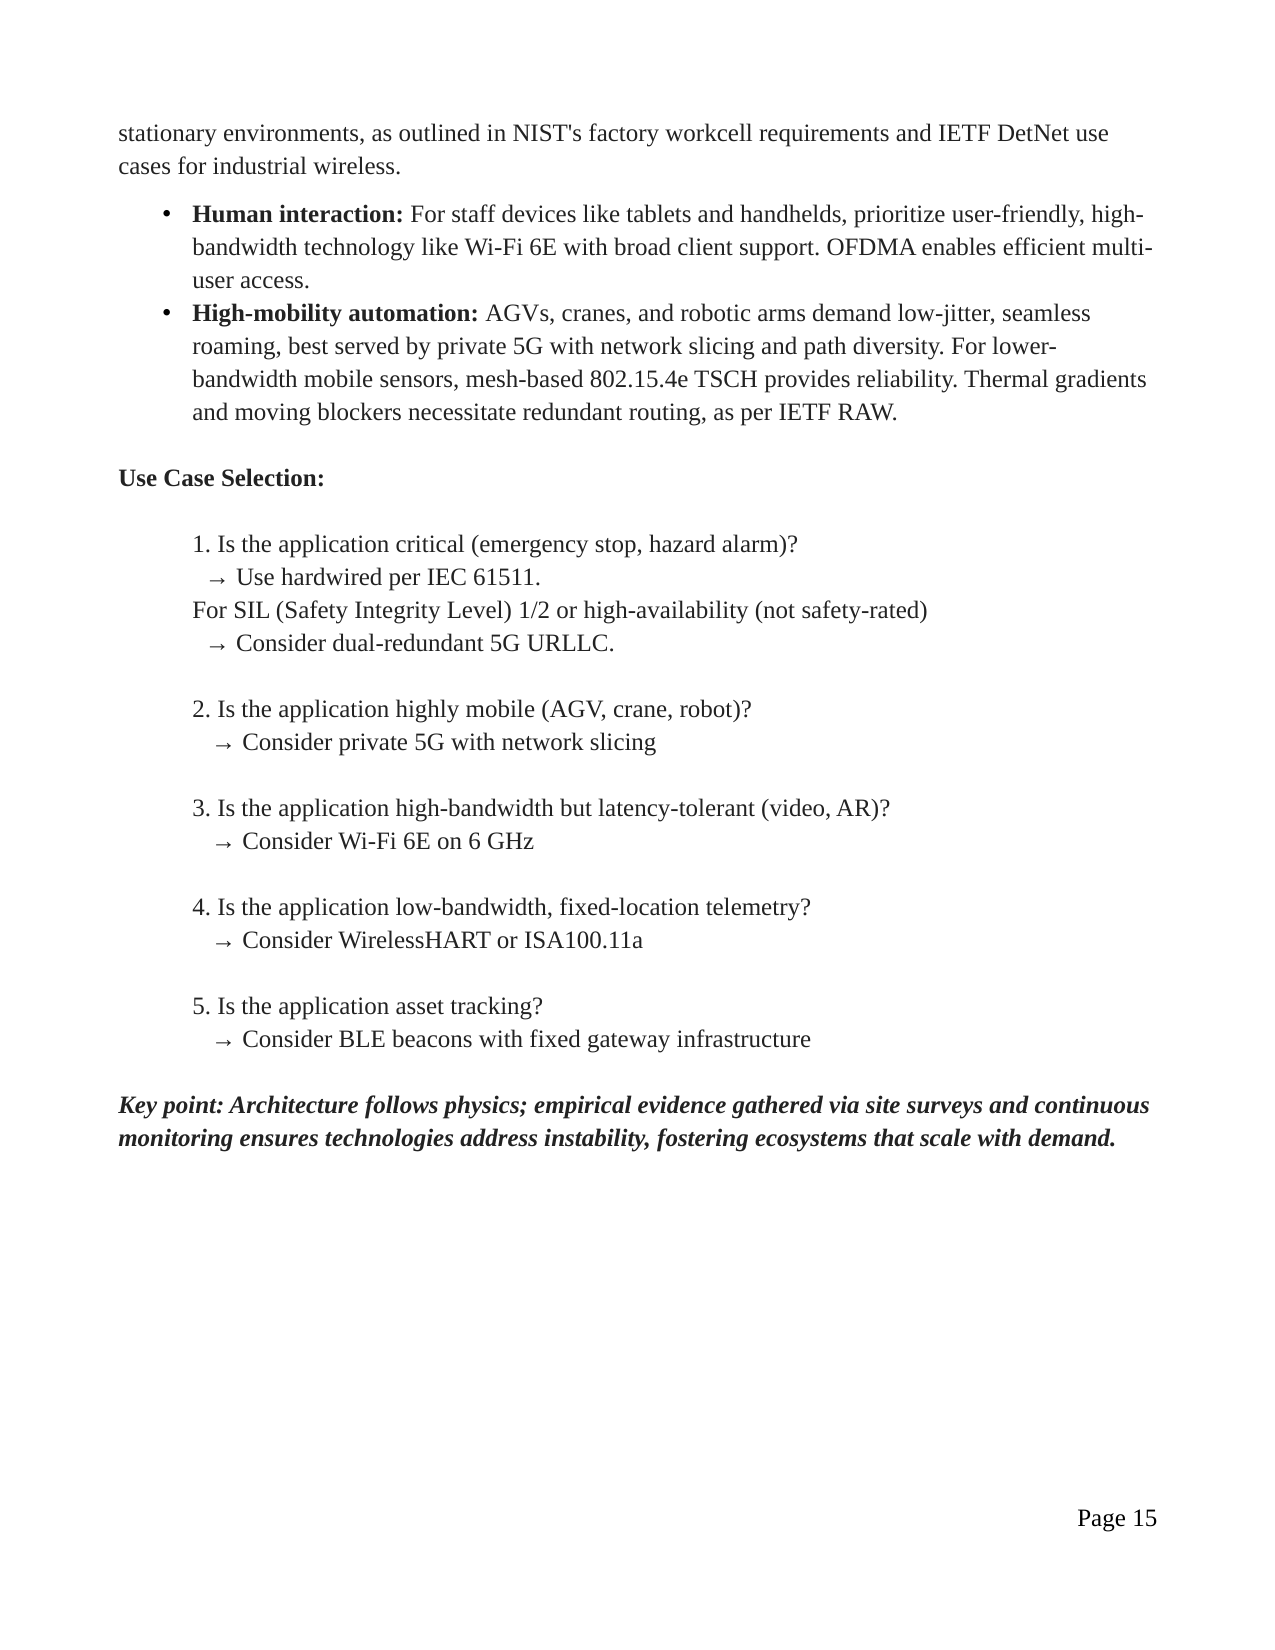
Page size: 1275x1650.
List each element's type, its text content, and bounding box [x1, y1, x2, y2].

text For SIL (Safety Integrity Level) 1/2 or high-availability (not safety-rated) [192, 595, 1157, 624]
text 3. Is the application high-bandwidth but latency-tolerant (video, AR)? [192, 793, 1157, 822]
text → Consider dual-redundant 5G URLLC. [192, 628, 1157, 657]
text → Consider WirelessHART or ISA100.11a [192, 925, 1157, 954]
text Use Case Selection: [118, 463, 1157, 492]
text Key point: Architecture follows physics; empirical evidence gathered via site surveys and continuous monitoring ensures technologies address instability, fostering ecosystems that scale with demand. [118, 1090, 1157, 1152]
text → Use hardwired per IEC 61511. [192, 562, 1157, 591]
text 1. Is the application critical (emergency stop, hazard alarm)? [192, 529, 1157, 558]
text → Consider private 5G with network slicing [192, 727, 1157, 756]
text 5. Is the application asset tracking? [192, 991, 1157, 1020]
list High-mobility automation: AGVs, cranes, and robotic arms demand low-jitter, seamless roaming, best served by private 5G with network slicing and path diversity. For lower-bandwidth mobile sensors, mesh-based 802.15.4e TSCH provides reliability. Thermal gradients and moving blockers necessitate redundant routing, as per IETF RAW. [162, 298, 1157, 426]
text 4. Is the application low-bandwidth, fixed-location telemetry? [192, 892, 1157, 921]
text stationary environments, as outlined in NIST's factory workcell requirements and IETF DetNet use cases for industrial wireless. [118, 118, 1157, 180]
text → Consider BLE beacons with fixed gateway infrastructure [192, 1024, 1157, 1053]
text → Consider Wi-Fi 6E on 6 GHz [192, 826, 1157, 855]
text 2. Is the application highly mobile (AGV, crane, robot)? [192, 694, 1157, 723]
list Human interaction: For staff devices like tablets and handhelds, prioritize user-friendly, high-bandwidth technology like Wi-Fi 6E with broad client support. OFDMA enables efficient multi-user access. [162, 199, 1157, 293]
